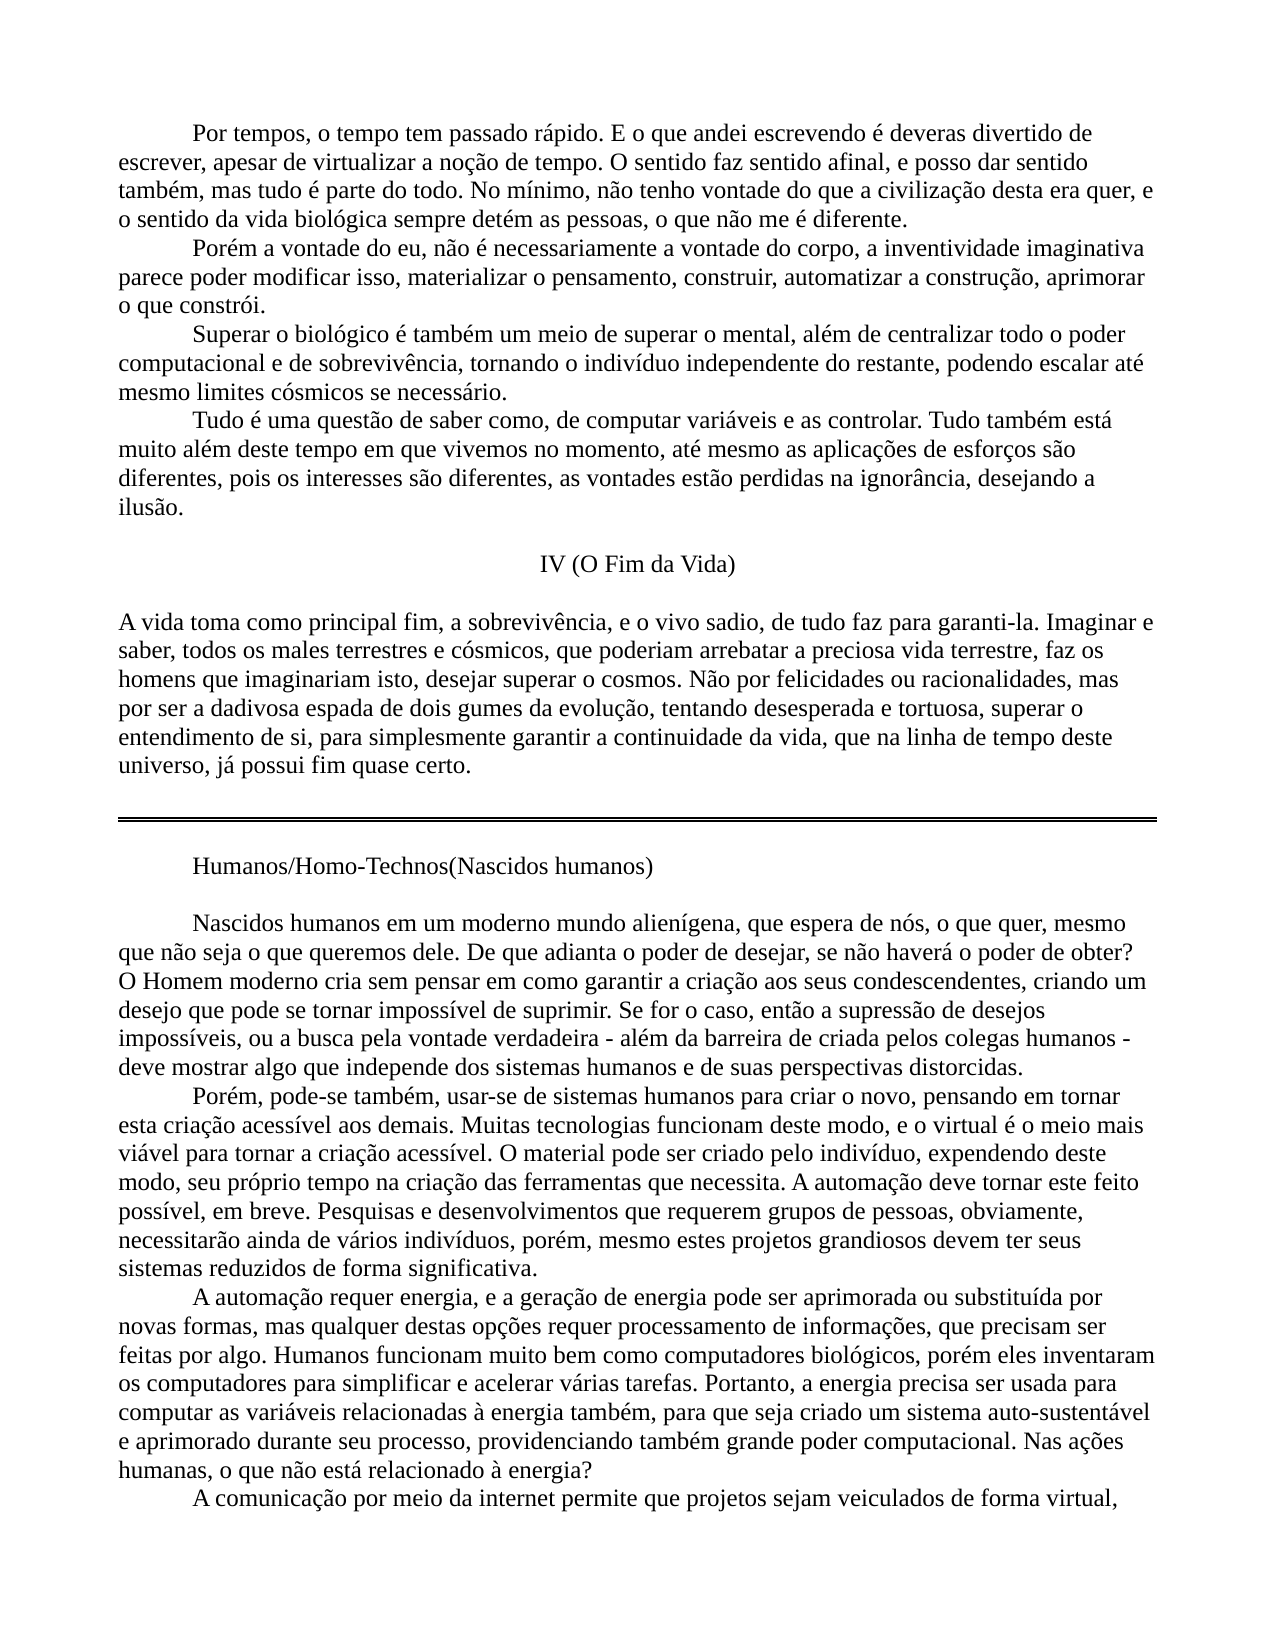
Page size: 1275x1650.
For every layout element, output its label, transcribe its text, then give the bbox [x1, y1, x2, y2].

text Por tempos, o tempo tem passado rápido. E o que andei escrevendo é deveras divertido de escrever, apesar de virtualizar a noção de tempo. O sentido faz sentido afinal, e posso dar sentido também, mas tudo é parte do todo. No mínimo, não tenho vontade do que a civilização desta era quer, e o sentido da vida biológica sempre detém as pessoas, o que não me é diferente. [118, 118, 1157, 233]
text Porém a vontade do eu, não é necessariamente a vontade do corpo, a inventividade imaginativa parece poder modificar isso, materializar o pensamento, construir, automatizar a construção, aprimorar o que constrói. [118, 233, 1157, 319]
text A vida toma como principal fim, a sobrevivência, e o vivo sadio, de tudo faz para garanti-la. Imaginar e saber, todos os males terrestres e cósmicos, que poderiam arrebatar a preciosa vida terrestre, faz os homens que imaginariam isto, desejar superar o cosmos. Não por felicidades ou racionalidades, mas por ser a dadivosa espada de dois gumes da evolução, tentando desesperada e tortuosa, superar o entendimento de si, para simplesmente garantir a continuidade da vida, que na linha de tempo deste universo, já possui fim quase certo. [118, 607, 1157, 779]
text IV (O Fim da Vida) [118, 549, 1157, 578]
text Humanos/Homo-Technos(Nascidos humanos) [118, 851, 1157, 880]
text A automação requer energia, e a geração de energia pode ser aprimorada ou substituída por novas formas, mas qualquer destas opções requer processamento de informações, que precisam ser feitas por algo. Humanos funcionam muito bem como computadores biológicos, porém eles inventaram os computadores para simplificar e acelerar várias tarefas. Portanto, a energia precisa ser usada para computar as variáveis relacionadas à energia também, para que seja criado um sistema auto-sustentável e aprimorado durante seu processo, providenciando também grande poder computacional. Nas ações humanas, o que não está relacionado à energia? [118, 1282, 1157, 1483]
text Superar o biológico é também um meio de superar o mental, além de centralizar todo o poder computacional e de sobrevivência, tornando o indivíduo independente do restante, podendo escalar até mesmo limites cósmicos se necessário. [118, 319, 1157, 406]
text A comunicação por meio da internet permite que projetos sejam veiculados de forma virtual, [118, 1483, 1157, 1512]
text Nascidos humanos em um moderno mundo alienígena, que espera de nós, o que quer, mesmo que não seja o que queremos dele. De que adianta o poder de desejar, se não haverá o poder de obter? O Homem moderno cria sem pensar em como garantir a criação aos seus condescendentes, criando um desejo que pode se tornar impossível de suprimir. Se for o caso, então a supressão de desejos impossíveis, ou a busca pela vontade verdadeira - além da barreira de criada pelos colegas humanos - deve mostrar algo que independe dos sistemas humanos e de suas perspectivas distorcidas. [118, 908, 1157, 1081]
text Tudo é uma questão de saber como, de computar variáveis e as controlar. Tudo também está muito além deste tempo em que vivemos no momento, até mesmo as aplicações de esforços são diferentes, pois os interesses são diferentes, as vontades estão perdidas na ignorância, desejando a ilusão. [118, 406, 1157, 521]
text Porém, pode-se também, usar-se de sistemas humanos para criar o novo, pensando em tornar esta criação acessível aos demais. Muitas tecnologias funcionam deste modo, e o virtual é o meio mais viável para tornar a criação acessível. O material pode ser criado pelo indivíduo, expendendo deste modo, seu próprio tempo na criação das ferramentas que necessita. A automação deve tornar este feito possível, em breve. Pesquisas e desenvolvimentos que requerem grupos de pessoas, obviamente, necessitarão ainda de vários indivíduos, porém, mesmo estes projetos grandiosos devem ter seus sistemas reduzidos de forma significativa. [118, 1081, 1157, 1282]
